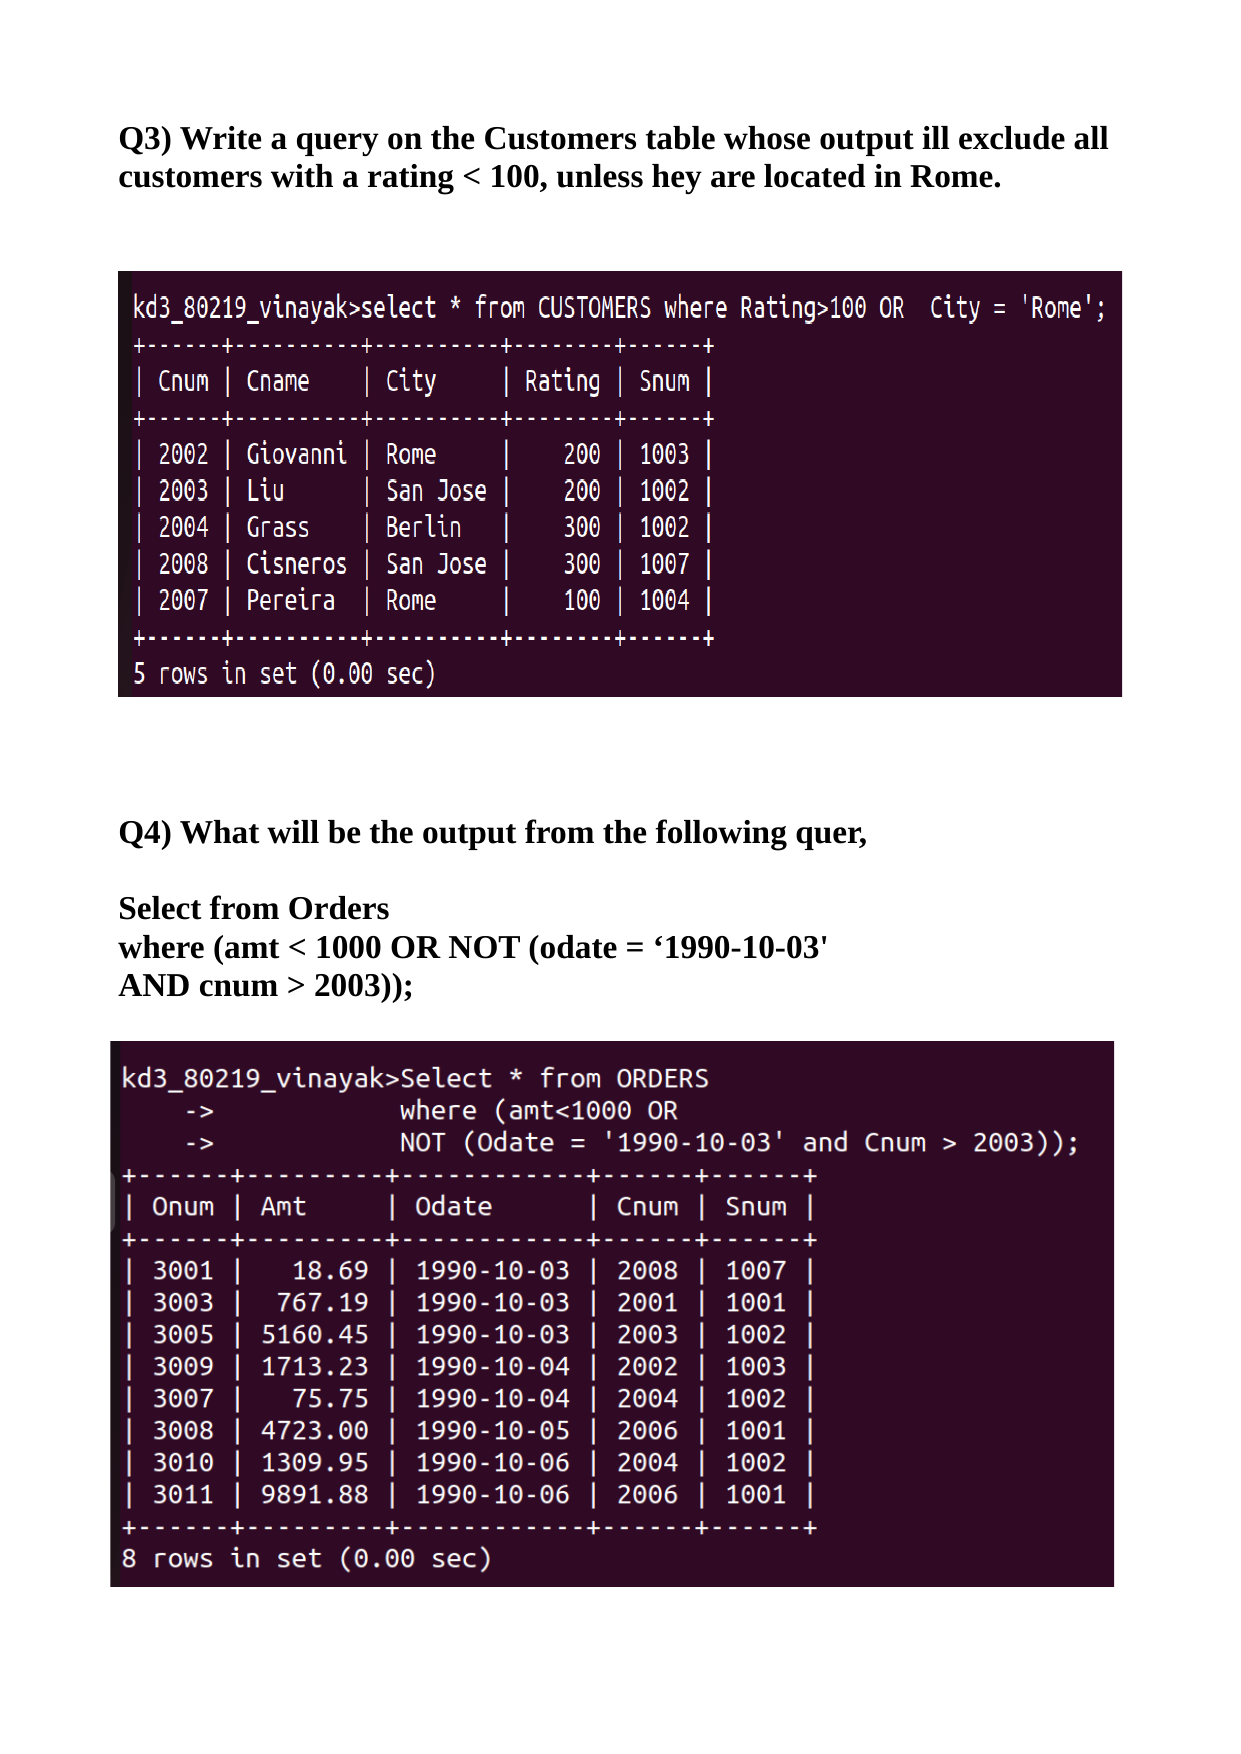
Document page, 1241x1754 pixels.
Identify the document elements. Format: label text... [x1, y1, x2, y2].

text Q4) What will be the output from the following quer, [118, 812, 1122, 850]
text where (amt < 1000 OR NOT (odate = ‘1990-10-03' [118, 927, 1122, 965]
picture [110, 1041, 1115, 1587]
picture [118, 271, 1123, 697]
text Q3) Write a query on the Customers table whose output ill exclude all customers with a rating < 100, unless hey are located in Rome. [118, 118, 1122, 195]
text AND cnum > 2003)); [118, 965, 1122, 1003]
text Select from Orders [118, 888, 1122, 927]
